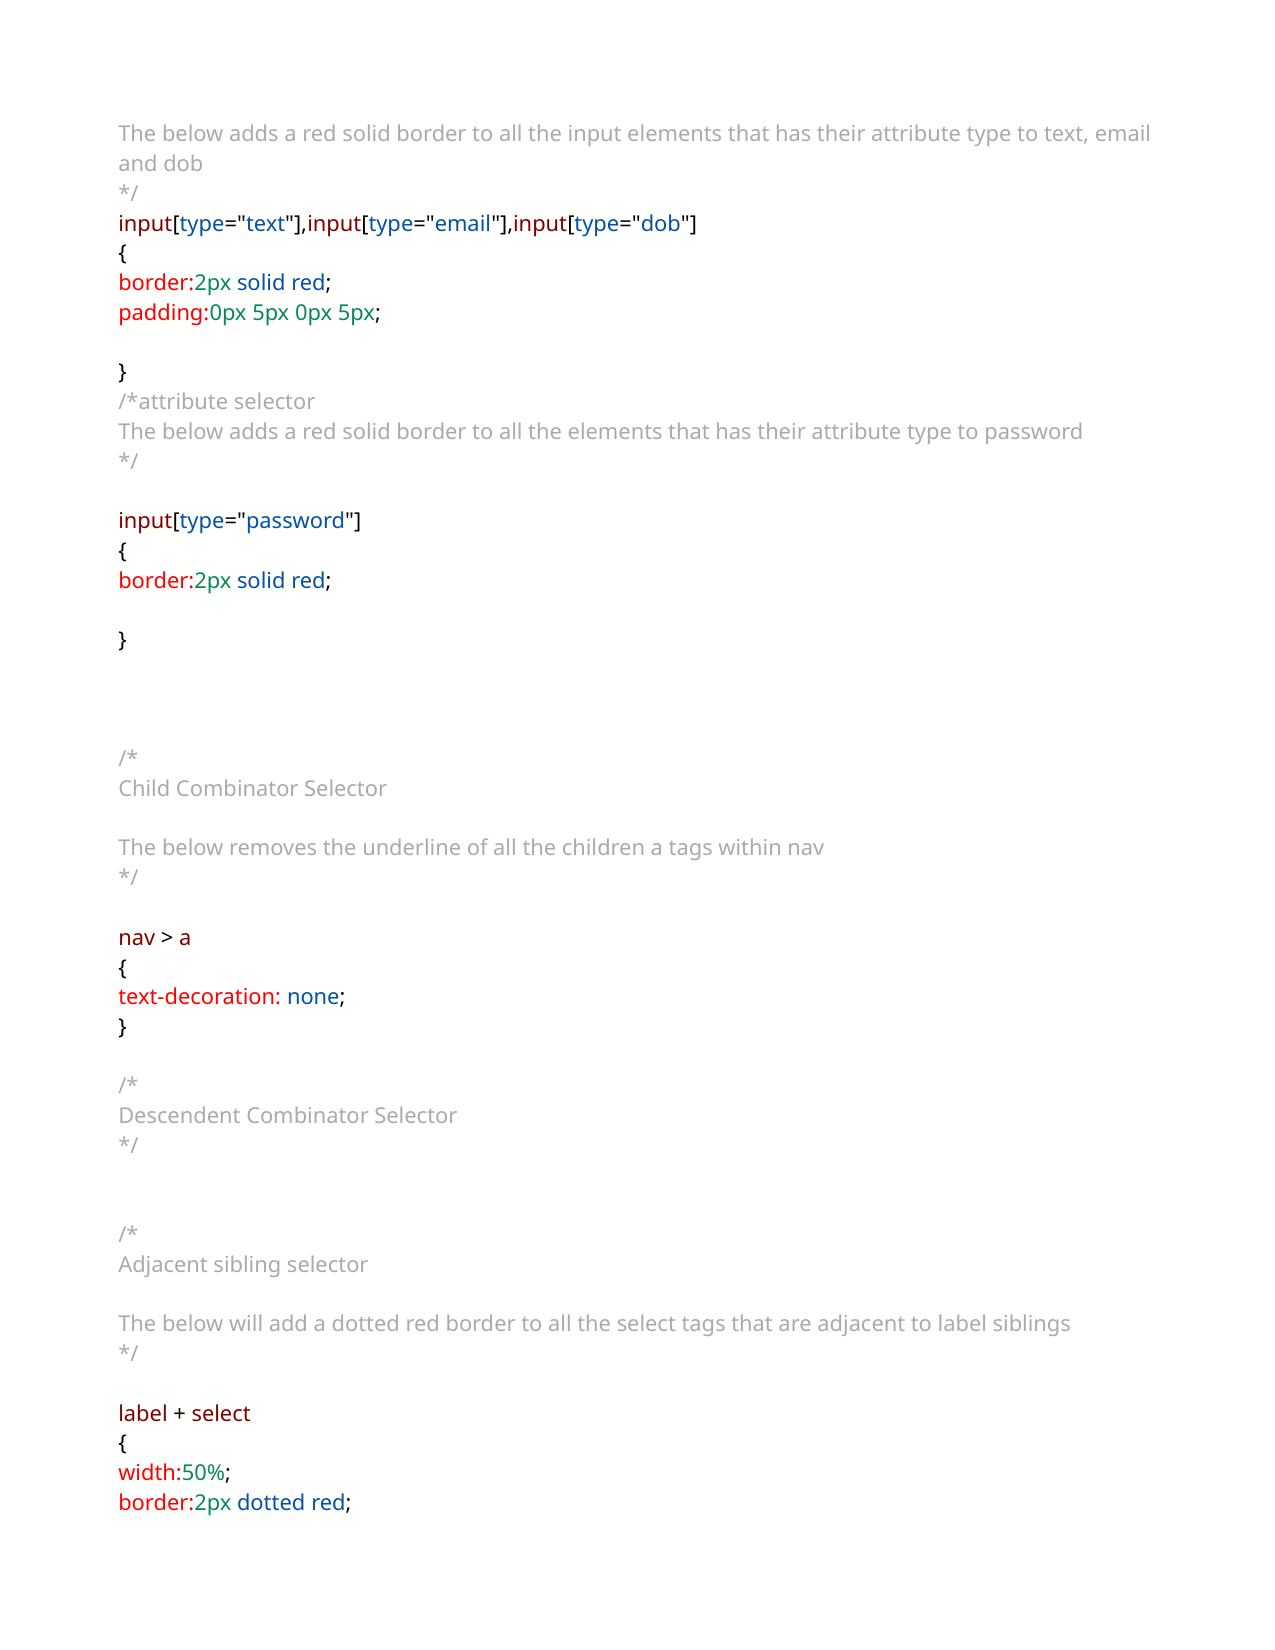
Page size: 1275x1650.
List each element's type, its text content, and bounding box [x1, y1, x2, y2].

text { [118, 1427, 1157, 1457]
text { [118, 237, 1157, 267]
text */ [118, 1130, 1157, 1160]
text Descendent Combinator Selector [118, 1100, 1157, 1130]
text Child Combinator Selector [118, 773, 1157, 803]
text The below adds a red solid border to all the elements that has their attribute type to password [118, 416, 1157, 446]
text nav > a [118, 922, 1157, 951]
text The below removes the underline of all the children a tags within nav [118, 832, 1157, 862]
text width:50%; [118, 1457, 1157, 1487]
text border:2px solid red; [118, 565, 1157, 594]
text */ [118, 178, 1157, 207]
text /* [118, 743, 1157, 773]
text */ [118, 862, 1157, 892]
text } [118, 1011, 1157, 1041]
text } [118, 356, 1157, 386]
text input[type="text"],input[type="email"],input[type="dob"] [118, 207, 1157, 237]
text { [118, 951, 1157, 981]
text */ [118, 446, 1157, 476]
text input[type="password"] [118, 505, 1157, 535]
text border:2px dotted red; [118, 1487, 1157, 1517]
text */ [118, 1338, 1157, 1368]
text border:2px solid red; [118, 267, 1157, 297]
text /* [118, 1219, 1157, 1249]
text text-decoration: none; [118, 981, 1157, 1011]
text /* [118, 1071, 1157, 1100]
text /*attribute selector [118, 386, 1157, 416]
text The below will add a dotted red border to all the select tags that are adjacent to label siblings [118, 1308, 1157, 1338]
text Adjacent sibling selector [118, 1249, 1157, 1279]
text } [118, 624, 1157, 654]
text padding:0px 5px 0px 5px; [118, 297, 1157, 327]
text label + select [118, 1398, 1157, 1427]
text { [118, 535, 1157, 565]
text The below adds a red solid border to all the input elements that has their attribute type to text, email and dob [118, 118, 1157, 178]
